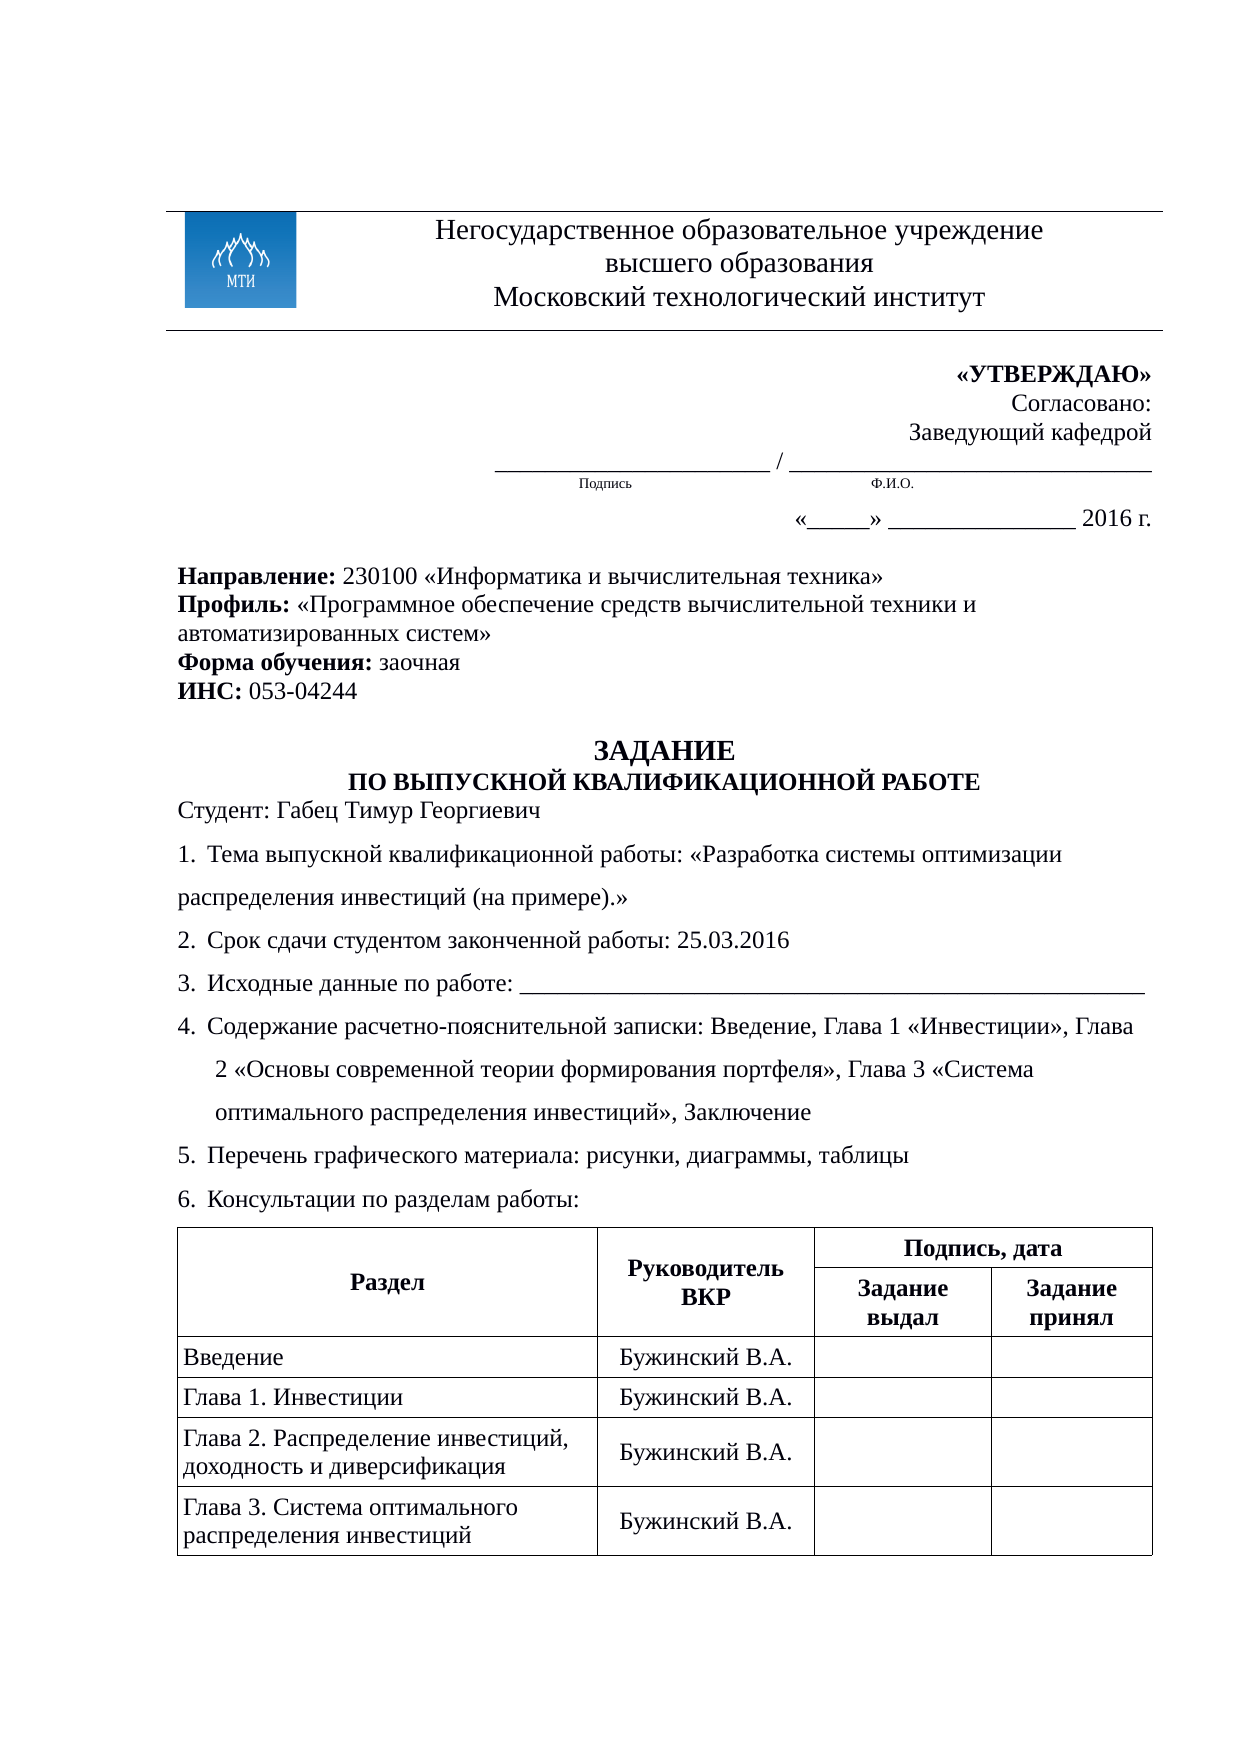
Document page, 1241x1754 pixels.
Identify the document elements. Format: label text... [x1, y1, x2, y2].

list Срок сдачи студентом законченной работы: 25.03.2016 [177, 925, 1152, 954]
table_cell Глава 3. Система оптимального распределения инвестиций [178, 1487, 597, 1555]
list Консультации по разделам работы: [177, 1184, 1152, 1212]
picture [184, 212, 297, 308]
text Студент: Габец Тимур Георгиевич [177, 796, 1152, 824]
table_cell Бужинский В.А. [598, 1337, 814, 1377]
table_cell [815, 1378, 991, 1417]
table_cell Бужинский В.А. [598, 1378, 814, 1417]
text Подпись Ф.И.О. [472, 474, 1152, 503]
table_cell Введение [178, 1337, 597, 1377]
list Содержание расчетно-пояснительной записки: Введение, Глава 1 «Инвестиции», Глава 2 «Основы современной теории формирования портфеля», Глава 3 «Система оптимального распределения инвестиций», Заключение [177, 1011, 1152, 1126]
table_header Руководитель ВКР [598, 1228, 814, 1336]
list Тема выпускной квалификационной работы: «Разработка системы оптимизации распределения инвестиций (на примере).» [177, 839, 1152, 911]
table_cell Глава 2. Распределение инвестиций, доходность и диверсификация [178, 1418, 597, 1486]
table_cell Глава 1. Инвестиции [178, 1378, 597, 1417]
text «_____» _______________ 2016 г. [177, 503, 1152, 532]
text ______________________ / _____________________________ [177, 446, 1152, 474]
table_cell Бужинский В.А. [598, 1418, 814, 1486]
table_cell Задание принял [992, 1268, 1152, 1336]
text Согласовано: [177, 388, 1152, 417]
table_cell [815, 1337, 991, 1377]
table_cell [815, 1418, 991, 1486]
text Направление: 230100 «Информатика и вычислительная техника» [177, 561, 1152, 589]
table_cell [815, 1487, 991, 1555]
text ИНС: 053-04244 [177, 676, 1152, 704]
table_cell [992, 1378, 1152, 1417]
list Перечень графического материала: рисунки, диаграммы, таблицы [177, 1141, 1152, 1169]
table_cell [992, 1487, 1152, 1555]
table_header [166, 212, 324, 330]
text «УТВЕРЖДАЮ» [177, 359, 1152, 388]
text Профиль: «Программное обеспечение средств вычислительной техники и автоматизированных систем» [177, 589, 1152, 647]
text Заведующий кафедрой [177, 417, 1152, 446]
table_header Подпись, дата [815, 1228, 1152, 1267]
table_cell [992, 1337, 1152, 1377]
text ПО ВЫПУСКНОЙ КВАЛИФИКАЦИОННОЙ РАБОТЕ [177, 767, 1152, 796]
table_cell Бужинский В.А. [598, 1487, 814, 1555]
table_cell [992, 1418, 1152, 1486]
text Форма обучения: заочная [177, 647, 1152, 676]
table_cell Задание выдал [815, 1268, 991, 1336]
text ЗАДАНИЕ [177, 733, 1152, 767]
table_header Негосударственное образовательное учреждение высшего образования Московский технологический институт [324, 212, 1163, 330]
list Исходные данные по работе: __________________________________________________ [177, 968, 1152, 997]
table_header Раздел [178, 1228, 597, 1336]
